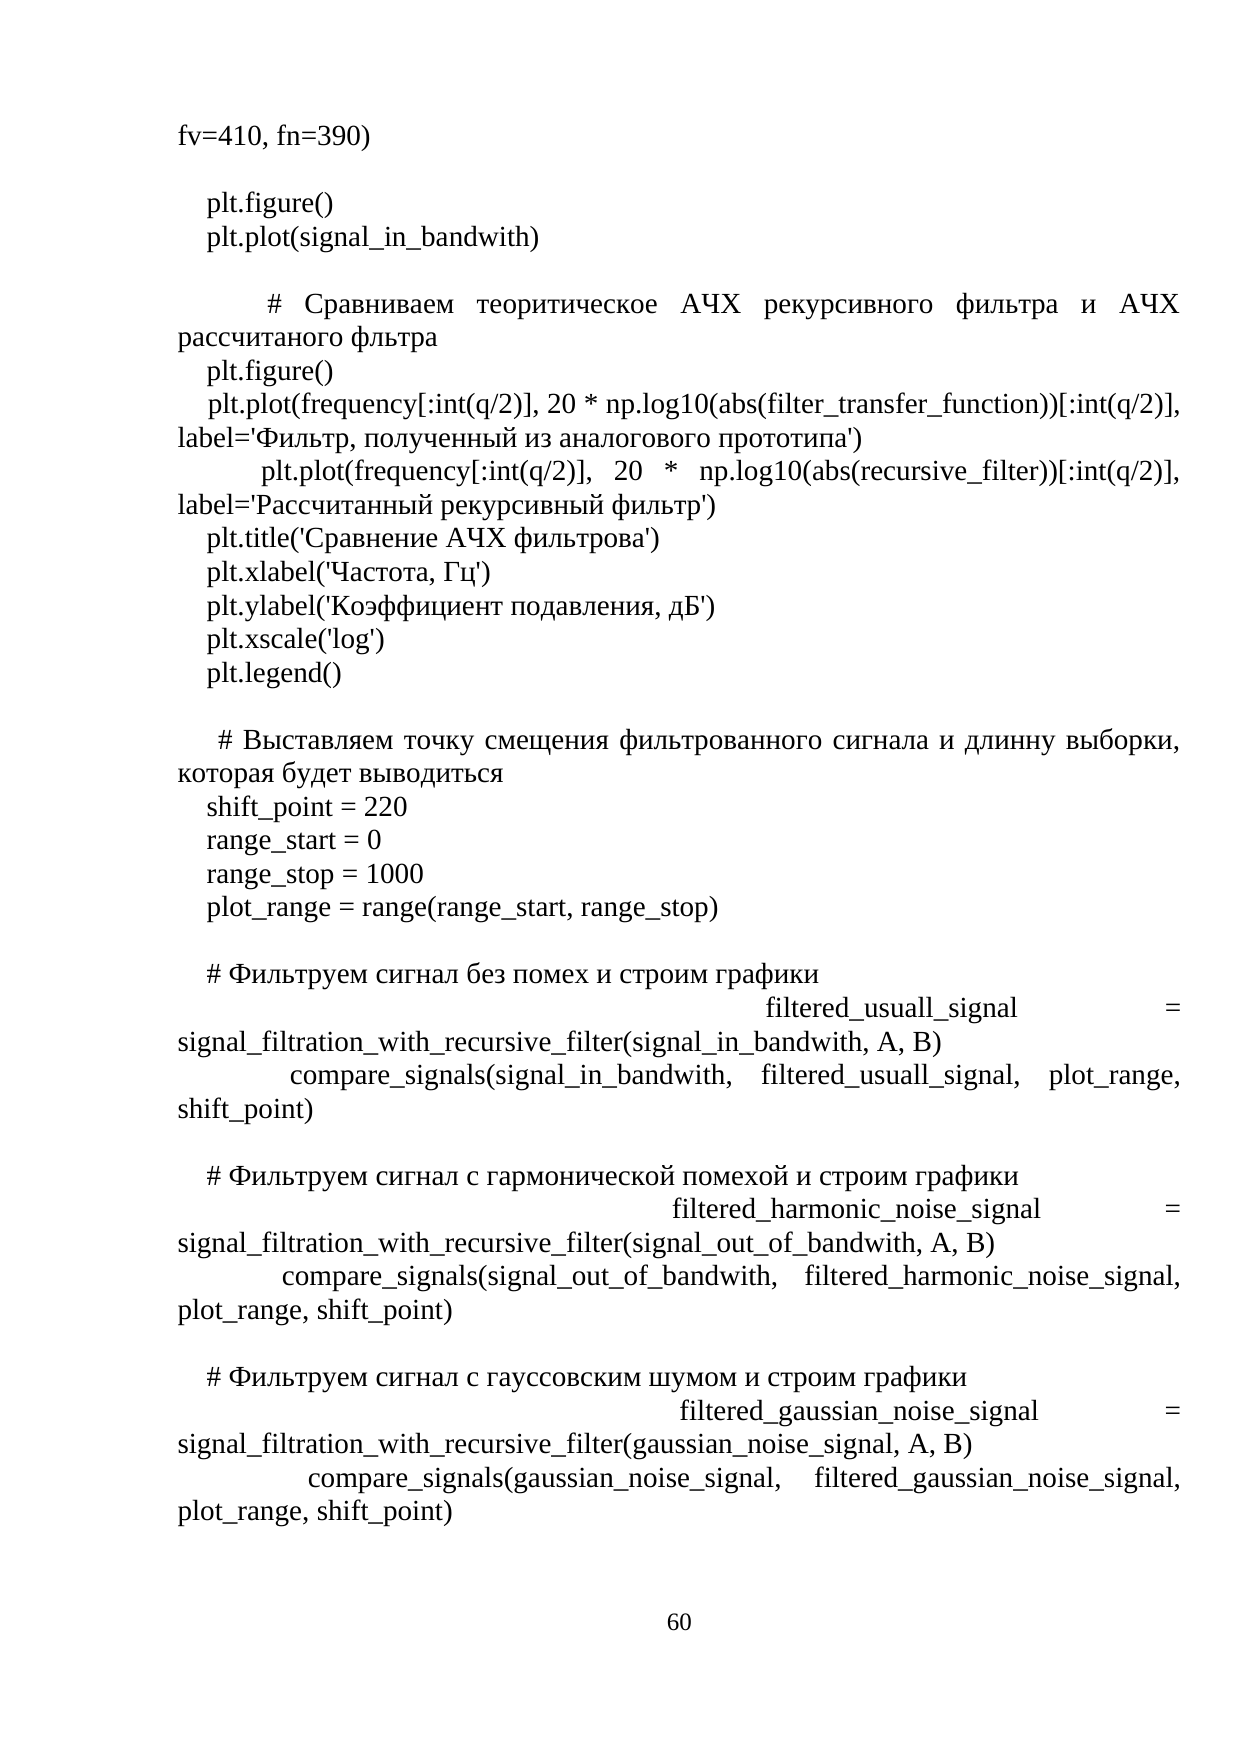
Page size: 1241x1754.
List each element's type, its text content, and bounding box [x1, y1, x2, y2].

text plt.legend() [177, 655, 1181, 688]
text # Выставляем точку смещения фильтрованного сигнала и длинну выборки, которая будет выводиться [177, 722, 1181, 789]
text range_stop = 1000 [177, 856, 1181, 889]
text # Фильтруем сигнал без помех и строим графики [177, 957, 1181, 990]
text plt.plot(signal_in_bandwith) [177, 219, 1181, 252]
text filtered_gaussian_noise_signal = signal_filtration_with_recursive_filter(gaussian_noise_signal, A, B) [177, 1393, 1181, 1460]
text plt.plot(frequency[:int(q/2)], 20 * np.log10(abs(filter_transfer_function))[:int(q/2)], label='Фильтр, полученный из аналогового прототипа') [177, 386, 1181, 453]
text plot_range = range(range_start, range_stop) [177, 889, 1181, 923]
text plt.figure() [177, 185, 1181, 219]
text # Фильтруем сигнал с гармонической помехой и строим графики [177, 1158, 1181, 1191]
text # Фильтруем сигнал с гауссовским шумом и строим графики [177, 1359, 1181, 1393]
text filtered_harmonic_noise_signal = signal_filtration_with_recursive_filter(signal_out_of_bandwith, A, B) [177, 1191, 1181, 1258]
text plt.ylabel('Коэффициент подавления, дБ') [177, 588, 1181, 621]
text fv=410, fn=390) [177, 118, 1181, 152]
text compare_signals(signal_out_of_bandwith, filtered_harmonic_noise_signal, plot_range, shift_point) [177, 1258, 1181, 1326]
text plt.xscale('log') [177, 621, 1181, 655]
text plt.xlabel('Частота, Гц') [177, 554, 1181, 588]
text filtered_usuall_signal = signal_filtration_with_recursive_filter(signal_in_bandwith, A, B) [177, 990, 1181, 1057]
text # Сравниваем теоритическое АЧХ рекурсивного фильтра и АЧХ рассчитаного фльтра [177, 286, 1181, 353]
text plt.title('Сравнение АЧХ фильтрова') [177, 521, 1181, 554]
text range_start = 0 [177, 822, 1181, 856]
text plt.figure() [177, 353, 1181, 386]
text compare_signals(gaussian_noise_signal, filtered_gaussian_noise_signal, plot_range, shift_point) [177, 1460, 1181, 1527]
text shift_point = 220 [177, 789, 1181, 822]
text plt.plot(frequency[:int(q/2)], 20 * np.log10(abs(recursive_filter))[:int(q/2)], label='Рассчитанный рекурсивный фильтр') [177, 453, 1181, 521]
text compare_signals(signal_in_bandwith, filtered_usuall_signal, plot_range, shift_point) [177, 1057, 1181, 1124]
